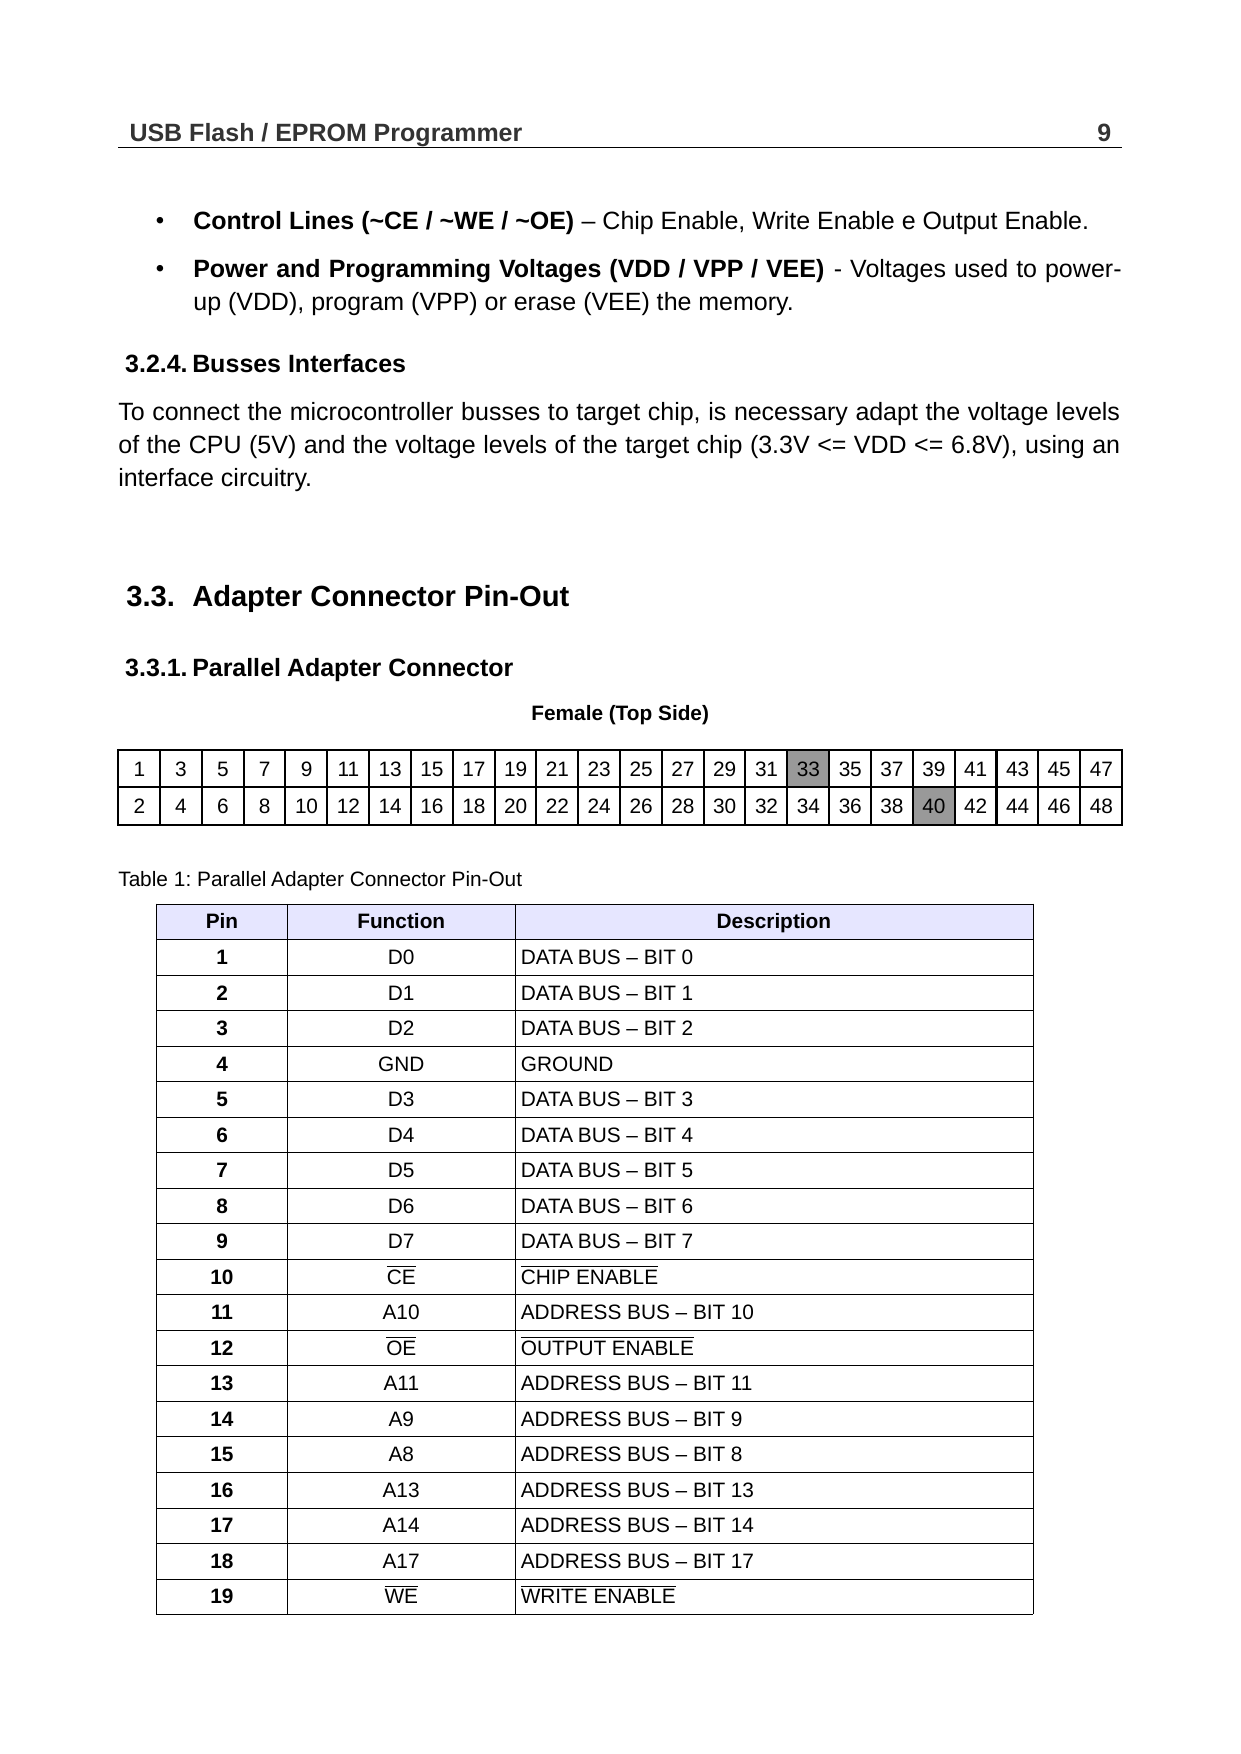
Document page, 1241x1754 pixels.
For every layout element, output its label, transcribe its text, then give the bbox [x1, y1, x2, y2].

table_cell 11 [157, 1295, 287, 1330]
table_header 35 [830, 751, 870, 786]
table_cell 15 [157, 1437, 287, 1472]
table_header 13 [370, 751, 410, 786]
table_cell 30 [705, 788, 744, 824]
table_cell A14 [288, 1509, 515, 1543]
table_cell 42 [956, 788, 995, 824]
table_cell 8 [157, 1189, 287, 1223]
table_cell 28 [663, 788, 703, 824]
table_cell 24 [579, 788, 619, 824]
table_cell 4 [161, 788, 201, 824]
table_cell D4 [288, 1118, 515, 1152]
table_cell A10 [288, 1295, 515, 1330]
table_header 39 [914, 751, 954, 786]
table_cell 36 [830, 788, 870, 824]
table_cell DATA BUS – BIT 4 [516, 1118, 1033, 1152]
table_cell CE [288, 1260, 515, 1294]
table_cell DATA BUS – BIT 6 [516, 1189, 1033, 1223]
table_cell A13 [288, 1473, 515, 1507]
table_header 27 [663, 751, 703, 786]
table_header 23 [579, 751, 619, 786]
table_header 1 [119, 751, 159, 786]
table_cell A11 [288, 1366, 515, 1401]
table_cell 6 [203, 788, 243, 824]
table_cell 48 [1081, 788, 1121, 824]
table_cell 26 [621, 788, 661, 824]
table_cell 18 [157, 1544, 287, 1578]
table_header 25 [621, 751, 661, 786]
table_cell D1 [288, 976, 515, 1010]
table_cell 19 [157, 1580, 287, 1614]
table_cell OUTPUT ENABLE [516, 1331, 1033, 1365]
table_cell 13 [157, 1366, 287, 1401]
table_header 37 [872, 751, 912, 786]
table_cell 6 [157, 1118, 287, 1152]
subtitle Busses Interfaces [118, 349, 1122, 378]
table_header 9 [286, 751, 326, 786]
table_cell OE [288, 1331, 515, 1365]
table_cell DATA BUS – BIT 1 [516, 976, 1033, 1010]
table_header 11 [328, 751, 368, 786]
table_cell DATA BUS – BIT 5 [516, 1153, 1033, 1188]
table_cell 1 [157, 940, 287, 974]
table_cell 2 [119, 788, 159, 824]
table_cell A8 [288, 1437, 515, 1472]
table_cell DATA BUS – BIT 2 [516, 1011, 1033, 1046]
table_header 31 [746, 751, 786, 786]
table_cell D7 [288, 1224, 515, 1259]
table_cell 18 [454, 788, 494, 824]
list Control Lines (~CE / ~WE / ~OE) – Chip Enable, Write Enable e Output Enable. [156, 206, 1122, 235]
list Power and Programming Voltages (VDD / VPP / VEE) - Voltages used to power-up (VDD), program (VPP) or erase (VEE) the memory. [156, 254, 1122, 316]
table_header 33 [788, 751, 828, 786]
table_cell ADDRESS BUS – BIT 8 [516, 1437, 1033, 1472]
table_cell 12 [157, 1331, 287, 1365]
table_cell WRITE ENABLE [516, 1580, 1033, 1614]
table_cell 22 [537, 788, 577, 824]
table_header 43 [998, 751, 1037, 786]
table_cell 14 [157, 1402, 287, 1436]
table_cell D2 [288, 1011, 515, 1046]
table_header Function [288, 905, 515, 939]
table_cell 8 [245, 788, 284, 824]
table_header 45 [1039, 751, 1079, 786]
table_header 15 [412, 751, 452, 786]
table_cell ADDRESS BUS – BIT 13 [516, 1473, 1033, 1507]
table_cell 20 [496, 788, 535, 824]
table_cell D0 [288, 940, 515, 974]
table_cell 10 [286, 788, 326, 824]
table_header 19 [496, 751, 535, 786]
table_cell 9 [157, 1224, 287, 1259]
table_cell ADDRESS BUS – BIT 9 [516, 1402, 1033, 1436]
table_cell 17 [157, 1509, 287, 1543]
table_cell 5 [157, 1082, 287, 1117]
table_cell D5 [288, 1153, 515, 1188]
table_header 47 [1081, 751, 1121, 786]
table_cell 16 [412, 788, 452, 824]
table_cell GND [288, 1047, 515, 1081]
table_cell D6 [288, 1189, 515, 1223]
subtitle Adapter Connector Pin-Out [118, 579, 1122, 613]
table_cell 4 [157, 1047, 287, 1081]
table_header Description [516, 905, 1033, 939]
table_cell 14 [370, 788, 410, 824]
table_cell 7 [157, 1153, 287, 1188]
table_header 41 [956, 751, 995, 786]
table_cell 46 [1039, 788, 1079, 824]
table_cell DATA BUS – BIT 0 [516, 940, 1033, 974]
text Female (Top Side) [118, 701, 1122, 725]
table_header 5 [203, 751, 243, 786]
table_cell 38 [872, 788, 912, 824]
table_cell ADDRESS BUS – BIT 11 [516, 1366, 1033, 1401]
table_cell WE [288, 1580, 515, 1614]
text To connect the microcontroller busses to target chip, is necessary adapt the voltage levels of the CPU (5V) and the voltage levels of the target chip (3.3V <= VDD <= 6.8V), using an interface circuitry. [118, 397, 1122, 492]
table_cell 34 [788, 788, 828, 824]
table_cell 32 [746, 788, 786, 824]
table_cell 16 [157, 1473, 287, 1507]
table_cell A9 [288, 1402, 515, 1436]
table_cell ADDRESS BUS – BIT 14 [516, 1509, 1033, 1543]
table_header 3 [161, 751, 201, 786]
table_header Pin [157, 905, 287, 939]
text Table 1: Parallel Adapter Connector Pin-Out [118, 867, 1122, 891]
table_cell DATA BUS – BIT 7 [516, 1224, 1033, 1259]
table_cell 10 [157, 1260, 287, 1294]
table_cell ADDRESS BUS – BIT 10 [516, 1295, 1033, 1330]
table_header 17 [454, 751, 494, 786]
table_cell DATA BUS – BIT 3 [516, 1082, 1033, 1117]
table_cell GROUND [516, 1047, 1033, 1081]
table_cell CHIP ENABLE [516, 1260, 1033, 1294]
table_cell 44 [998, 788, 1037, 824]
table_cell 12 [328, 788, 368, 824]
table_cell ADDRESS BUS – BIT 17 [516, 1544, 1033, 1578]
table_header 7 [245, 751, 284, 786]
table_cell D3 [288, 1082, 515, 1117]
subtitle Parallel Adapter Connector [118, 653, 1122, 682]
table_cell 3 [157, 1011, 287, 1046]
table_header 21 [537, 751, 577, 786]
table_header 29 [705, 751, 744, 786]
table_cell 2 [157, 976, 287, 1010]
table_cell A17 [288, 1544, 515, 1578]
table_cell 40 [914, 788, 954, 824]
